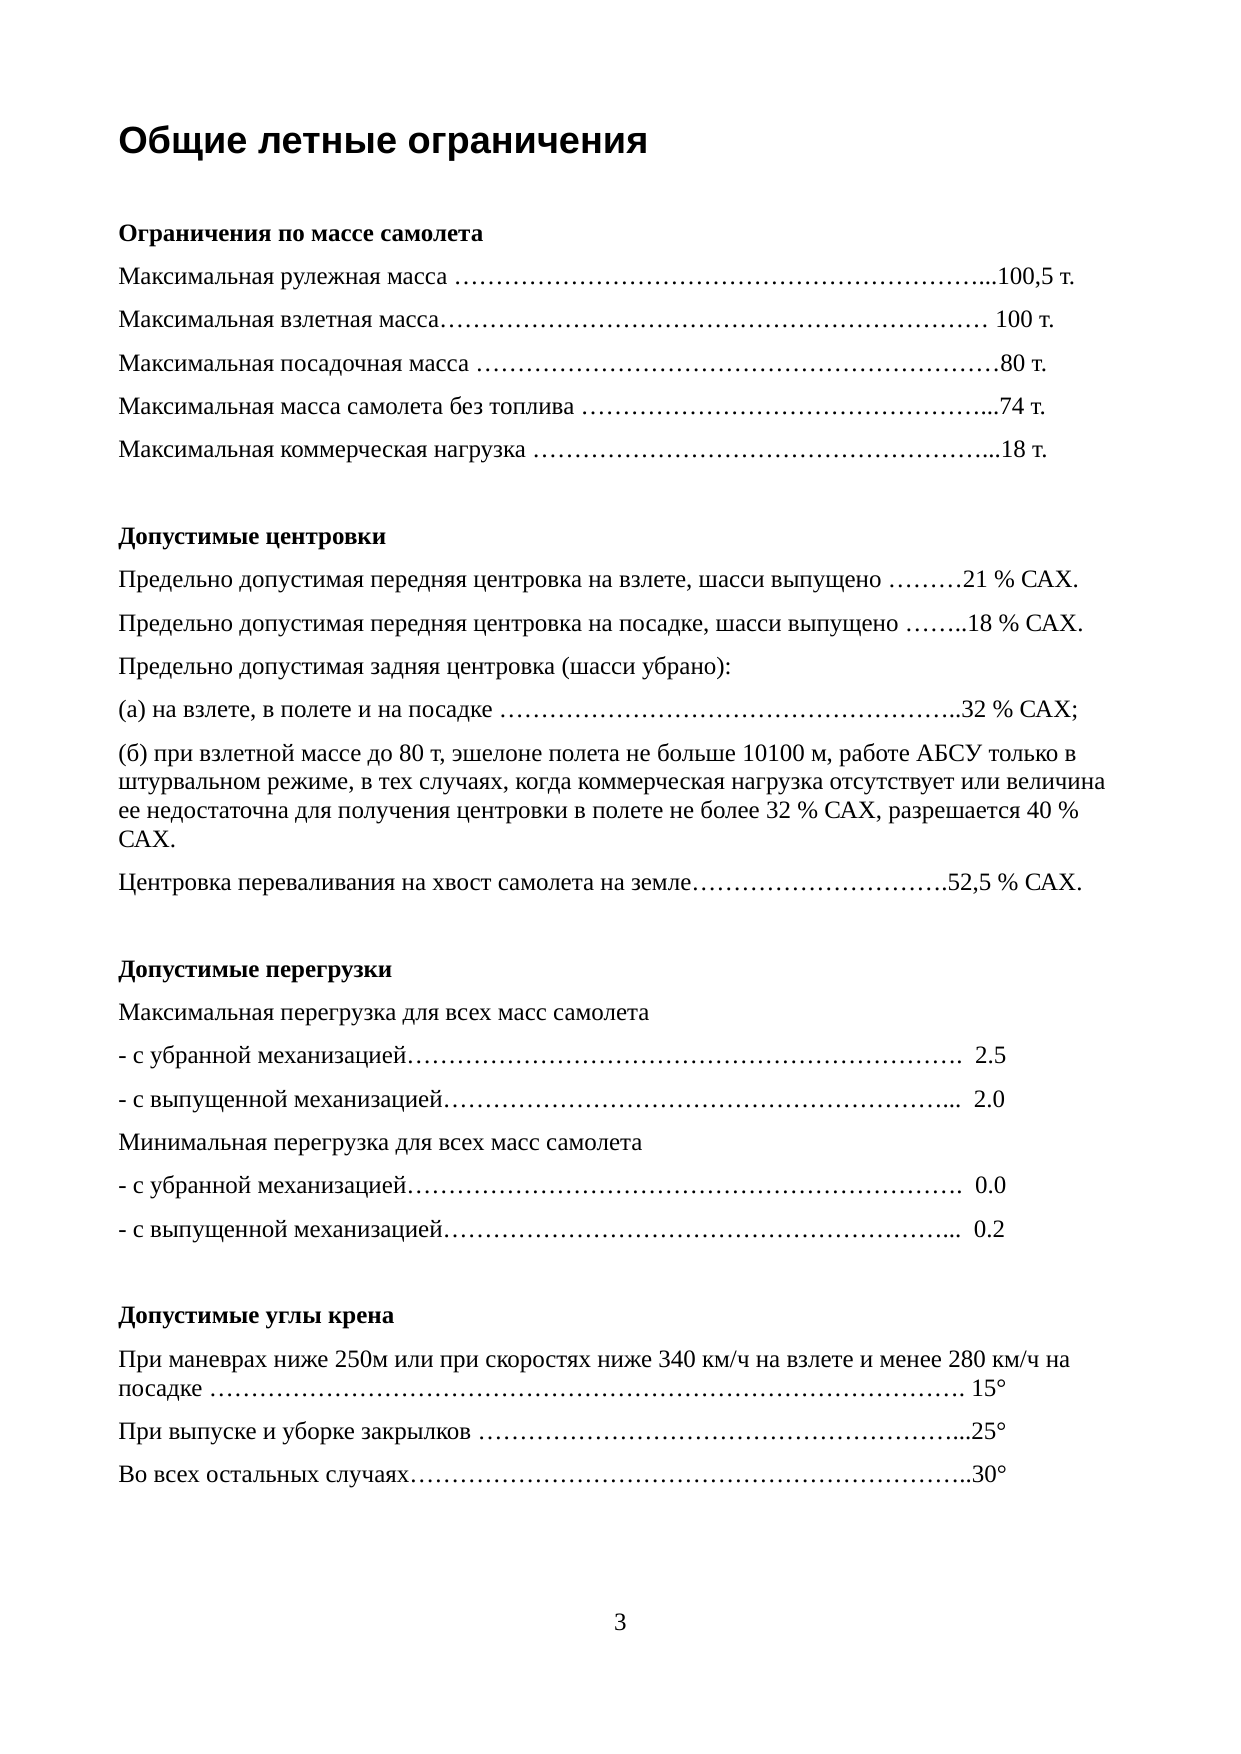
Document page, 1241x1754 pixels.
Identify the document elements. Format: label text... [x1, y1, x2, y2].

text Минимальная перегрузка для всех масс самолета [118, 1127, 1122, 1156]
text Предельно допустимая задняя центровка (шасси убрано): [118, 651, 1122, 680]
text Максимальная рулежная масса ………………………………………………………...100,5 т. [118, 261, 1122, 290]
text Максимальная масса самолета без топлива …………………………………………...74 т. [118, 391, 1122, 420]
text Центровка переваливания на хвост самолета на земле………………………….52,5 % САХ. [118, 867, 1122, 896]
text Ограничения по массе самолета [118, 218, 1122, 246]
text При выпуске и уборке закрылков …………………………………………………...25° [118, 1416, 1122, 1445]
text При маневрах ниже 250м или при скоростях ниже 340 км/ч на взлете и менее 280 км/ч на посадке ………………………………………………………………………………. 15° [118, 1344, 1122, 1401]
text Максимальная коммерческая нагрузка ………………………………………………...18 т. [118, 434, 1122, 463]
text - с убранной механизацией…………………………………………………………. 0.0 [118, 1171, 1122, 1199]
subtitle Общие летные ограничения [118, 118, 1122, 162]
text (а) на взлете, в полете и на посадке ………………………………………………..32 % САХ; [118, 694, 1122, 723]
text - с выпущенной механизацией……………………………………………………... 0.2 [118, 1214, 1122, 1243]
text Предельно допустимая передняя центровка на взлете, шасси выпущено ………21 % САХ. [118, 564, 1122, 593]
text - с выпущенной механизацией……………………………………………………... 2.0 [118, 1084, 1122, 1113]
text Максимальная перегрузка для всех масс самолета [118, 997, 1122, 1026]
text Допустимые углы крена [118, 1301, 1122, 1329]
text Максимальная посадочная масса ………………………………………………………80 т. [118, 348, 1122, 376]
text (б) при взлетной массе до 80 т, эшелоне полета не больше 10100 м, работе АБСУ только в штурвальном режиме, в тех случаях, когда коммерческая нагрузка отсутствует или величина ее недостаточна для получения центровки в полете не более 32 % САХ, разрешается 40 % САХ. [118, 738, 1122, 853]
text Максимальная взлетная масса………………………………………………………… 100 т. [118, 304, 1122, 333]
text Предельно допустимая передняя центровка на посадке, шасси выпущено ……..18 % САХ. [118, 608, 1122, 636]
text Допустимые перегрузки [118, 954, 1122, 983]
text - с убранной механизацией…………………………………………………………. 2.5 [118, 1041, 1122, 1069]
text Во всех остальных случаях…………………………………………………………..30° [118, 1459, 1122, 1488]
text Допустимые центровки [118, 521, 1122, 550]
